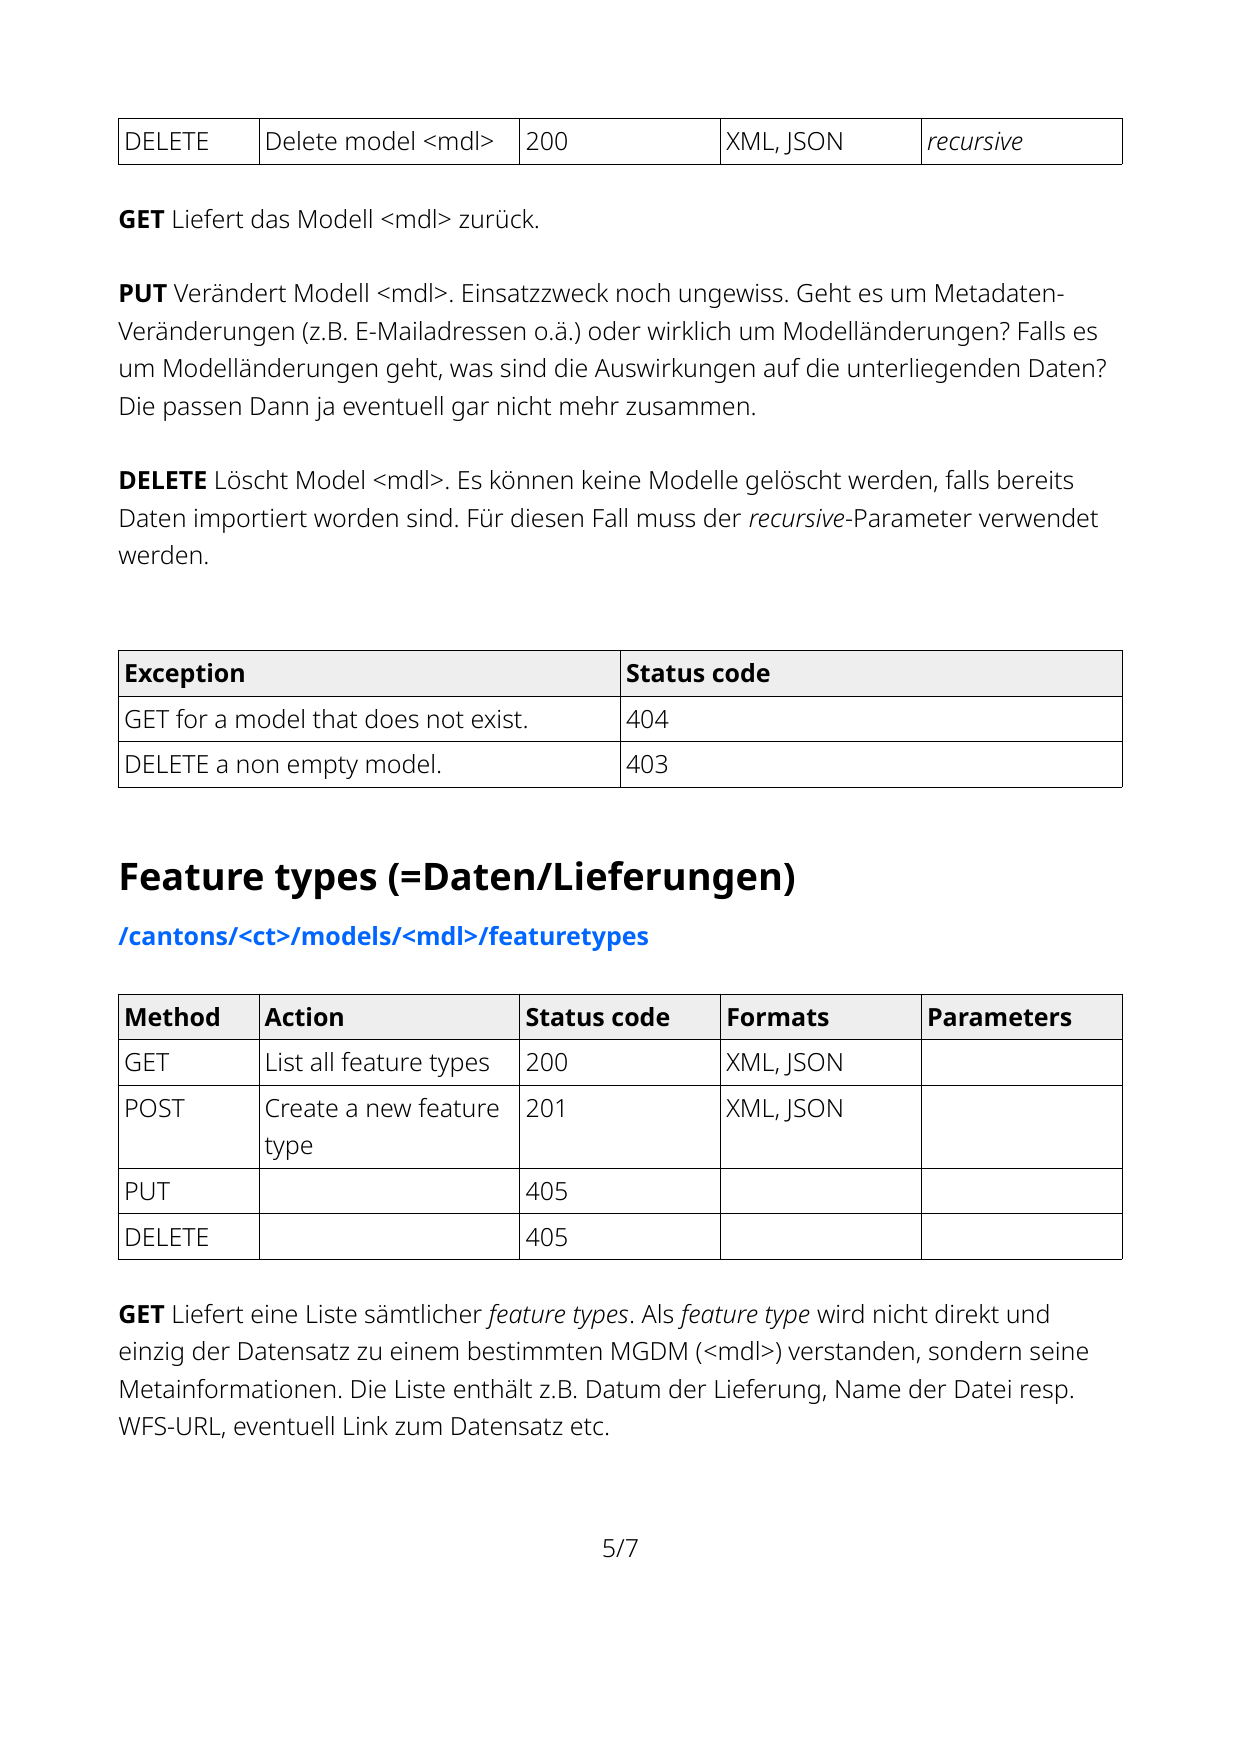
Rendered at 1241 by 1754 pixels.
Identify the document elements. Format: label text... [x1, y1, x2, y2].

table_cell XML, JSON [721, 1086, 921, 1168]
table_header Status code [520, 995, 720, 1039]
table_cell [922, 1086, 1122, 1168]
table_cell [260, 1169, 519, 1213]
text DELETE Löscht Model <mdl>. Es können keine Modelle gelöscht werden, falls bereits Daten importiert worden sind. Für diesen Fall muss der recursive-Parameter verwendet werden. [118, 463, 1122, 572]
text GET Liefert das Modell <mdl> zurück. [118, 201, 1122, 235]
table_cell XML, JSON [721, 119, 921, 164]
table_header Method [119, 995, 259, 1039]
table_cell 405 [520, 1214, 720, 1259]
text GET Liefert eine Liste sämtlicher feature types. Als feature type wird nicht direkt und einzig der Datensatz zu einem bestimmten MGDM (<mdl>) verstanden, sondern seine Metainformationen. Die Liste enthält z.B. Datum der Lieferung, Name der Datei resp. WFS-URL, eventuell Link zum Datensatz etc. [118, 1296, 1122, 1443]
table_header Status code [621, 651, 1122, 696]
table_cell POST [119, 1086, 259, 1168]
table_cell [922, 1169, 1122, 1213]
text PUT Verändert Modell <mdl>. Einsatzzweck noch ungewiss. Geht es um Metadaten-Veränderungen (z.B. E-Mailadressen o.ä.) oder wirklich um Modelländerungen? Falls es um Modelländerungen geht, was sind die Auswirkungen auf die unterliegenden Daten? Die passen Dann ja eventuell gar nicht mehr zusammen. [118, 276, 1122, 422]
text /cantons/<ct>/models/<mdl>/featuretypes [118, 919, 1122, 953]
table_cell [721, 1169, 921, 1213]
table_header Exception [119, 651, 620, 696]
table_cell GET [119, 1040, 259, 1085]
table_cell List all feature types [260, 1040, 519, 1085]
table_cell GET for a model that does not exist. [119, 697, 620, 741]
table_cell 201 [520, 1086, 720, 1168]
table_cell Delete model <mdl> [260, 119, 519, 164]
table_cell Create a new feature type [260, 1086, 519, 1168]
table_cell 200 [520, 1040, 720, 1085]
table_header Parameters [922, 995, 1122, 1039]
table_cell DELETE [119, 1214, 259, 1259]
table_cell [922, 1040, 1122, 1085]
table_cell [922, 1214, 1122, 1259]
table_cell DELETE [119, 119, 259, 164]
table_header Action [260, 995, 519, 1039]
table_cell 405 [520, 1169, 720, 1213]
subtitle Feature types (=Daten/Lieferungen) [118, 849, 1122, 901]
table_cell PUT [119, 1169, 259, 1213]
table_cell DELETE a non empty model. [119, 742, 620, 787]
table_cell [721, 1214, 921, 1259]
table_header Formats [721, 995, 921, 1039]
table_cell [260, 1214, 519, 1259]
table_cell 200 [520, 119, 720, 164]
table_cell XML, JSON [721, 1040, 921, 1085]
table_cell recursive [922, 119, 1122, 164]
table_cell 403 [621, 742, 1122, 787]
table_cell 404 [621, 697, 1122, 741]
